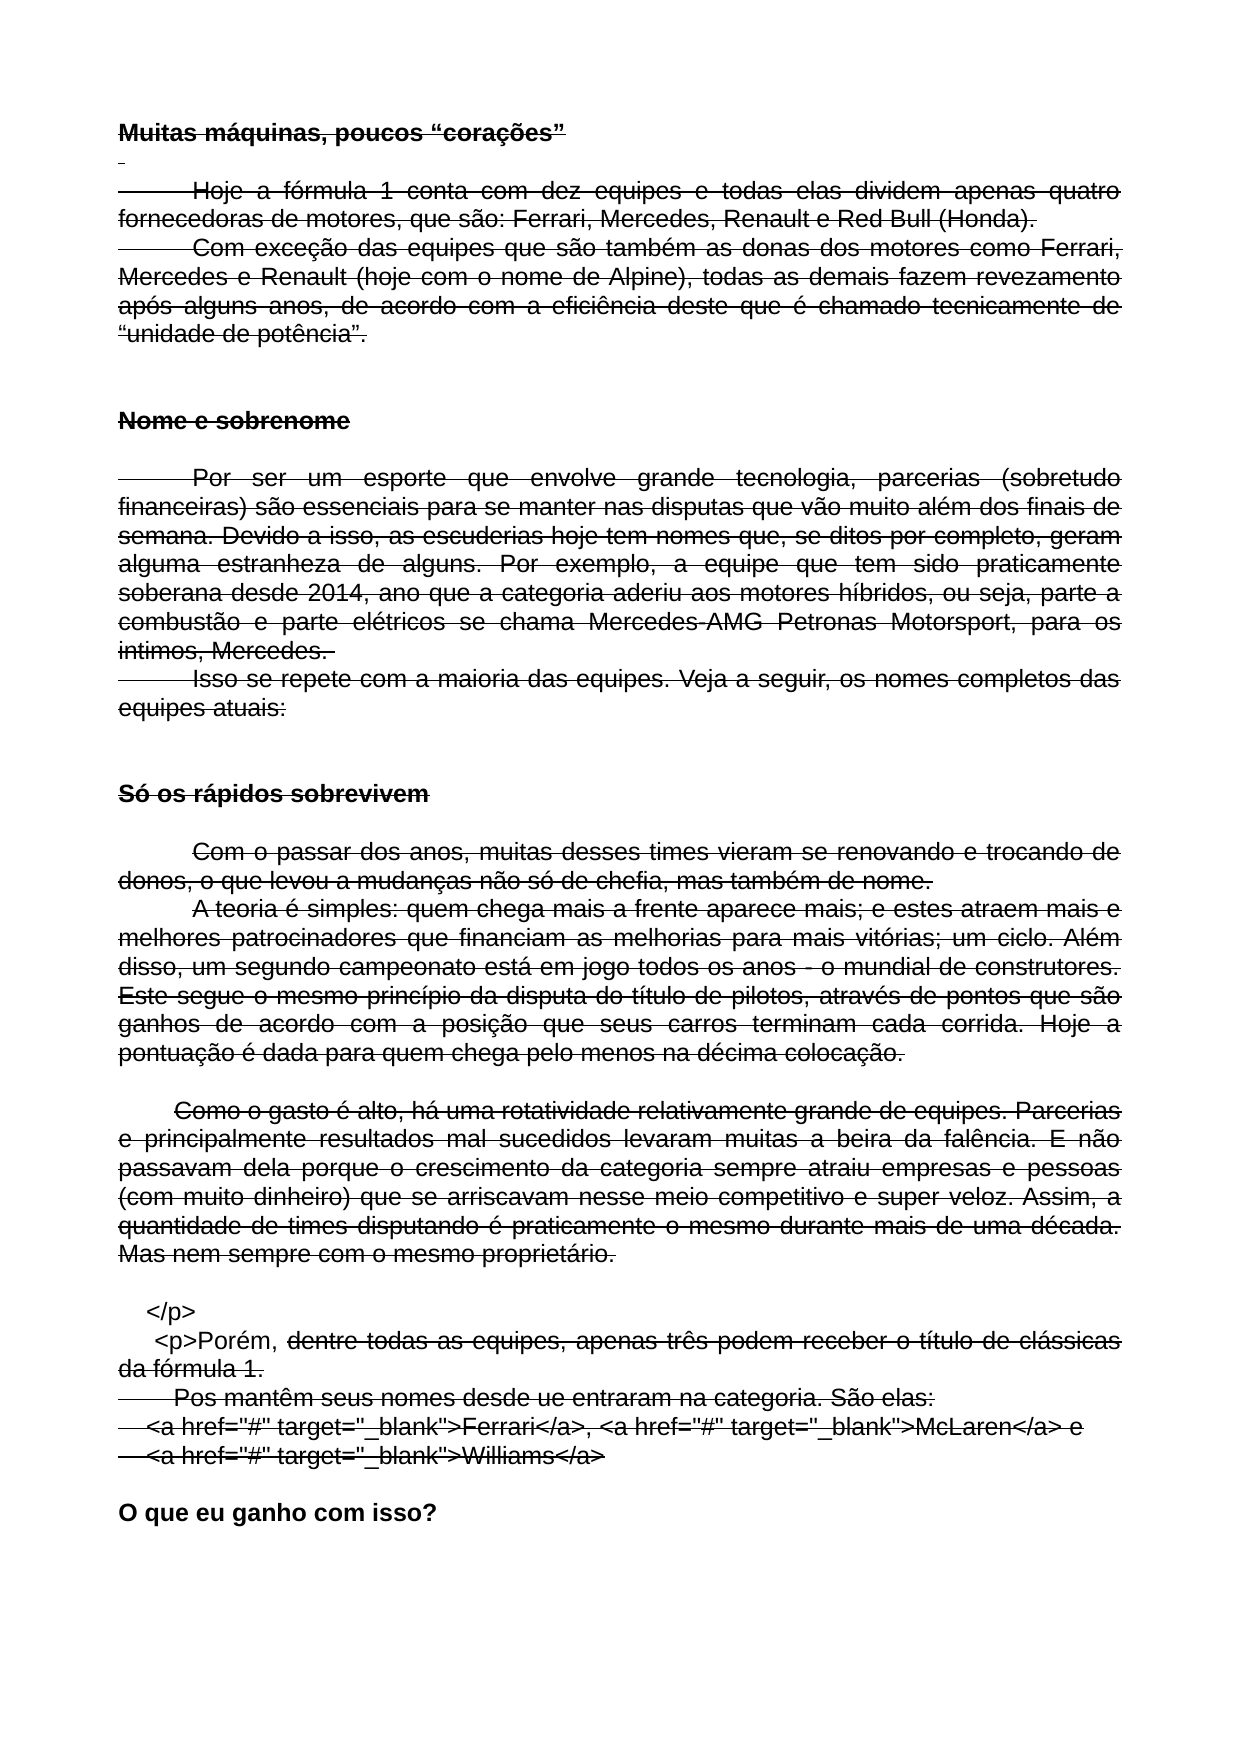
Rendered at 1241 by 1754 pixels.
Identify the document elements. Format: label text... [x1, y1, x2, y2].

text Hoje a fórmula 1 conta com dez equipes e todas elas dividem apenas quatro fornecedoras de motores, que são: Ferrari, Mercedes, Renault e Red Bull (Honda). [118, 176, 1122, 233]
text A teoria é simples: quem chega mais a frente aparece mais; e estes atraem mais e melhores patrocinadores que financiam as melhorias para mais vitórias; um ciclo. Além disso, um segundo campeonato está em jogo todos os anos - o mundial de construtores. Este segue o mesmo princípio da disputa do título de pilotos, através de pontos que são ganhos de acordo com a posição que seus carros terminam cada corrida. Hoje a pontuação é dada para quem chega pelo menos na décima colocação. [118, 1026, 1122, 1067]
text Muitas máquinas, poucos “corações” [118, 118, 1122, 147]
text A teoria é simples: quem chega mais a frente aparece mais; e estes atraem mais e melhores patrocinadores que financiam as melhorias para mais vitórias; um ciclo. Além disso, um segundo campeonato está em jogo todos os anos - o mundial de construtores. Este segue o mesmo princípio da disputa do título de pilotos, através de pontos que são ganhos de acordo com a posição que seus carros terminam cada corrida. Hoje a pontuação é dada para quem chega pelo menos na décima colocação. [118, 998, 1122, 1025]
text Como o gasto é alto, há uma rotatividade relativamente grande de equipes. Parcerias e principalmente resultados mal sucedidos levaram muitas a beira da falência. E não passavam dela porque o crescimento da categoria sempre atraiu empresas e pessoas (com muito dinheiro) que se arriscavam nesse meio competitivo e super veloz. Assim, a quantidade de times disputando é praticamente o mesmo durante mais de uma década. Mas nem sempre com o mesmo proprietário. [118, 1096, 1122, 1140]
text </p> [118, 1297, 1122, 1326]
text Por ser um esporte que envolve grande tecnologia, parcerias (sobretudo financeiras) são essenciais para se manter nas disputas que vão muito além dos finais de semana. Devido a isso, as escuderias hoje tem nomes que, se ditos por completo, geram alguma estranheza de alguns. Por exemplo, a equipe que tem sido praticamente soberana desde 2014, ano que a categoria aderiu aos motores híbridos, ou seja, parte a combustão e parte elétricos se chama Mercedes-AMG Petronas Motorsport, para os intimos, Mercedes. [118, 566, 1122, 594]
text Como o gasto é alto, há uma rotatividade relativamente grande de equipes. Parcerias e principalmente resultados mal sucedidos levaram muitas a beira da falência. E não passavam dela porque o crescimento da categoria sempre atraiu empresas e pessoas (com muito dinheiro) que se arriscavam nesse meio competitivo e super veloz. Assim, a quantidade de times disputando é praticamente o mesmo durante mais de uma década. Mas nem sempre com o mesmo proprietário. [118, 1170, 1122, 1198]
text Por ser um esporte que envolve grande tecnologia, parcerias (sobretudo financeiras) são essenciais para se manter nas disputas que vão muito além dos finais de semana. Devido a isso, as escuderias hoje tem nomes que, se ditos por completo, geram alguma estranheza de alguns. Por exemplo, a equipe que tem sido praticamente soberana desde 2014, ano que a categoria aderiu aos motores híbridos, ou seja, parte a combustão e parte elétricos se chama Mercedes-AMG Petronas Motorsport, para os intimos, Mercedes. [118, 463, 1122, 479]
text Nome e sobrenome [118, 406, 1122, 434]
text Por ser um esporte que envolve grande tecnologia, parcerias (sobretudo financeiras) são essenciais para se manter nas disputas que vão muito além dos finais de semana. Devido a isso, as escuderias hoje tem nomes que, se ditos por completo, geram alguma estranheza de alguns. Por exemplo, a equipe que tem sido praticamente soberana desde 2014, ano que a categoria aderiu aos motores híbridos, ou seja, parte a combustão e parte elétricos se chama Mercedes-AMG Petronas Motorsport, para os intimos, Mercedes. [118, 538, 1122, 565]
text Só os rápidos sobrevivem [118, 779, 1122, 808]
text Pos mantêm seus nomes desde ue entraram na categoria. São elas: [118, 1383, 1122, 1412]
text Com exceção das equipes que são também as donas dos motores como Ferrari, Mercedes e Renault (hoje com o nome de Alpine), todas as demais fazem revezamento após alguns anos, de acordo com a eficiência deste que é chamado tecnicamente de “unidade de potência”. [118, 308, 1122, 348]
text Com exceção das equipes que são também as donas dos motores como Ferrari, Mercedes e Renault (hoje com o nome de Alpine), todas as demais fazem revezamento após alguns anos, de acordo com a eficiência deste que é chamado tecnicamente de “unidade de potência”. [118, 279, 1122, 306]
text Por ser um esporte que envolve grande tecnologia, parcerias (sobretudo financeiras) são essenciais para se manter nas disputas que vão muito além dos finais de semana. Devido a isso, as escuderias hoje tem nomes que, se ditos por completo, geram alguma estranheza de alguns. Por exemplo, a equipe que tem sido praticamente soberana desde 2014, ano que a categoria aderiu aos motores híbridos, ou seja, parte a combustão e parte elétricos se chama Mercedes-AMG Petronas Motorsport, para os intimos, Mercedes. [118, 624, 1122, 664]
text Como o gasto é alto, há uma rotatividade relativamente grande de equipes. Parcerias e principalmente resultados mal sucedidos levaram muitas a beira da falência. E não passavam dela porque o crescimento da categoria sempre atraiu empresas e pessoas (com muito dinheiro) que se arriscavam nesse meio competitivo e super veloz. Assim, a quantidade de times disputando é praticamente o mesmo durante mais de uma década. Mas nem sempre com o mesmo proprietário. [118, 1141, 1122, 1169]
text Por ser um esporte que envolve grande tecnologia, parcerias (sobretudo financeiras) são essenciais para se manter nas disputas que vão muito além dos finais de semana. Devido a isso, as escuderias hoje tem nomes que, se ditos por completo, geram alguma estranheza de alguns. Por exemplo, a equipe que tem sido praticamente soberana desde 2014, ano que a categoria aderiu aos motores híbridos, ou seja, parte a combustão e parte elétricos se chama Mercedes-AMG Petronas Motorsport, para os intimos, Mercedes. [118, 480, 1122, 508]
text Por ser um esporte que envolve grande tecnologia, parcerias (sobretudo financeiras) são essenciais para se manter nas disputas que vão muito além dos finais de semana. Devido a isso, as escuderias hoje tem nomes que, se ditos por completo, geram alguma estranheza de alguns. Por exemplo, a equipe que tem sido praticamente soberana desde 2014, ano que a categoria aderiu aos motores híbridos, ou seja, parte a combustão e parte elétricos se chama Mercedes-AMG Petronas Motorsport, para os intimos, Mercedes. [118, 595, 1122, 623]
text Com exceção das equipes que são também as donas dos motores como Ferrari, Mercedes e Renault (hoje com o nome de Alpine), todas as demais fazem revezamento após alguns anos, de acordo com a eficiência deste que é chamado tecnicamente de “unidade de potência”. [118, 250, 1122, 278]
text A teoria é simples: quem chega mais a frente aparece mais; e estes atraem mais e melhores patrocinadores que financiam as melhorias para mais vitórias; um ciclo. Além disso, um segundo campeonato está em jogo todos os anos - o mundial de construtores. Este segue o mesmo princípio da disputa do título de pilotos, através de pontos que são ganhos de acordo com a posição que seus carros terminam cada corrida. Hoje a pontuação é dada para quem chega pelo menos na décima colocação. [118, 940, 1122, 996]
text O que eu ganho com isso? [118, 1498, 1122, 1527]
text Com exceção das equipes que são também as donas dos motores como Ferrari, Mercedes e Renault (hoje com o nome de Alpine), todas as demais fazem revezamento após alguns anos, de acordo com a eficiência deste que é chamado tecnicamente de “unidade de potência”. [118, 233, 1122, 249]
text <a href="#" target="_blank">Williams</a> [118, 1441, 1122, 1469]
text Por ser um esporte que envolve grande tecnologia, parcerias (sobretudo financeiras) são essenciais para se manter nas disputas que vão muito além dos finais de semana. Devido a isso, as escuderias hoje tem nomes que, se ditos por completo, geram alguma estranheza de alguns. Por exemplo, a equipe que tem sido praticamente soberana desde 2014, ano que a categoria aderiu aos motores híbridos, ou seja, parte a combustão e parte elétricos se chama Mercedes-AMG Petronas Motorsport, para os intimos, Mercedes. [118, 509, 1122, 536]
text <p>Porém, dentre todas as equipes, apenas três podem receber o título de clássicas da fórmula 1. [118, 1326, 1122, 1383]
text A teoria é simples: quem chega mais a frente aparece mais; e estes atraem mais e melhores patrocinadores que financiam as melhorias para mais vitórias; um ciclo. Além disso, um segundo campeonato está em jogo todos os anos - o mundial de construtores. Este segue o mesmo princípio da disputa do título de pilotos, através de pontos que são ganhos de acordo com a posição que seus carros terminam cada corrida. Hoje a pontuação é dada para quem chega pelo menos na décima colocação. [118, 894, 1122, 939]
text Com o passar dos anos, muitas desses times vieram se renovando e trocando de donos, o que levou a mudanças não só de chefia, mas também de nome. [118, 837, 1122, 894]
text <a href="#" target="_blank">Ferrari</a>, <a href="#" target="_blank">McLaren</a> e [118, 1412, 1122, 1441]
text Como o gasto é alto, há uma rotatividade relativamente grande de equipes. Parcerias e principalmente resultados mal sucedidos levaram muitas a beira da falência. E não passavam dela porque o crescimento da categoria sempre atraiu empresas e pessoas (com muito dinheiro) que se arriscavam nesse meio competitivo e super veloz. Assim, a quantidade de times disputando é praticamente o mesmo durante mais de uma década. Mas nem sempre com o mesmo proprietário. [118, 1199, 1122, 1268]
text Isso se repete com a maioria das equipes. Veja a seguir, os nomes completos das equipes atuais: [118, 664, 1122, 722]
